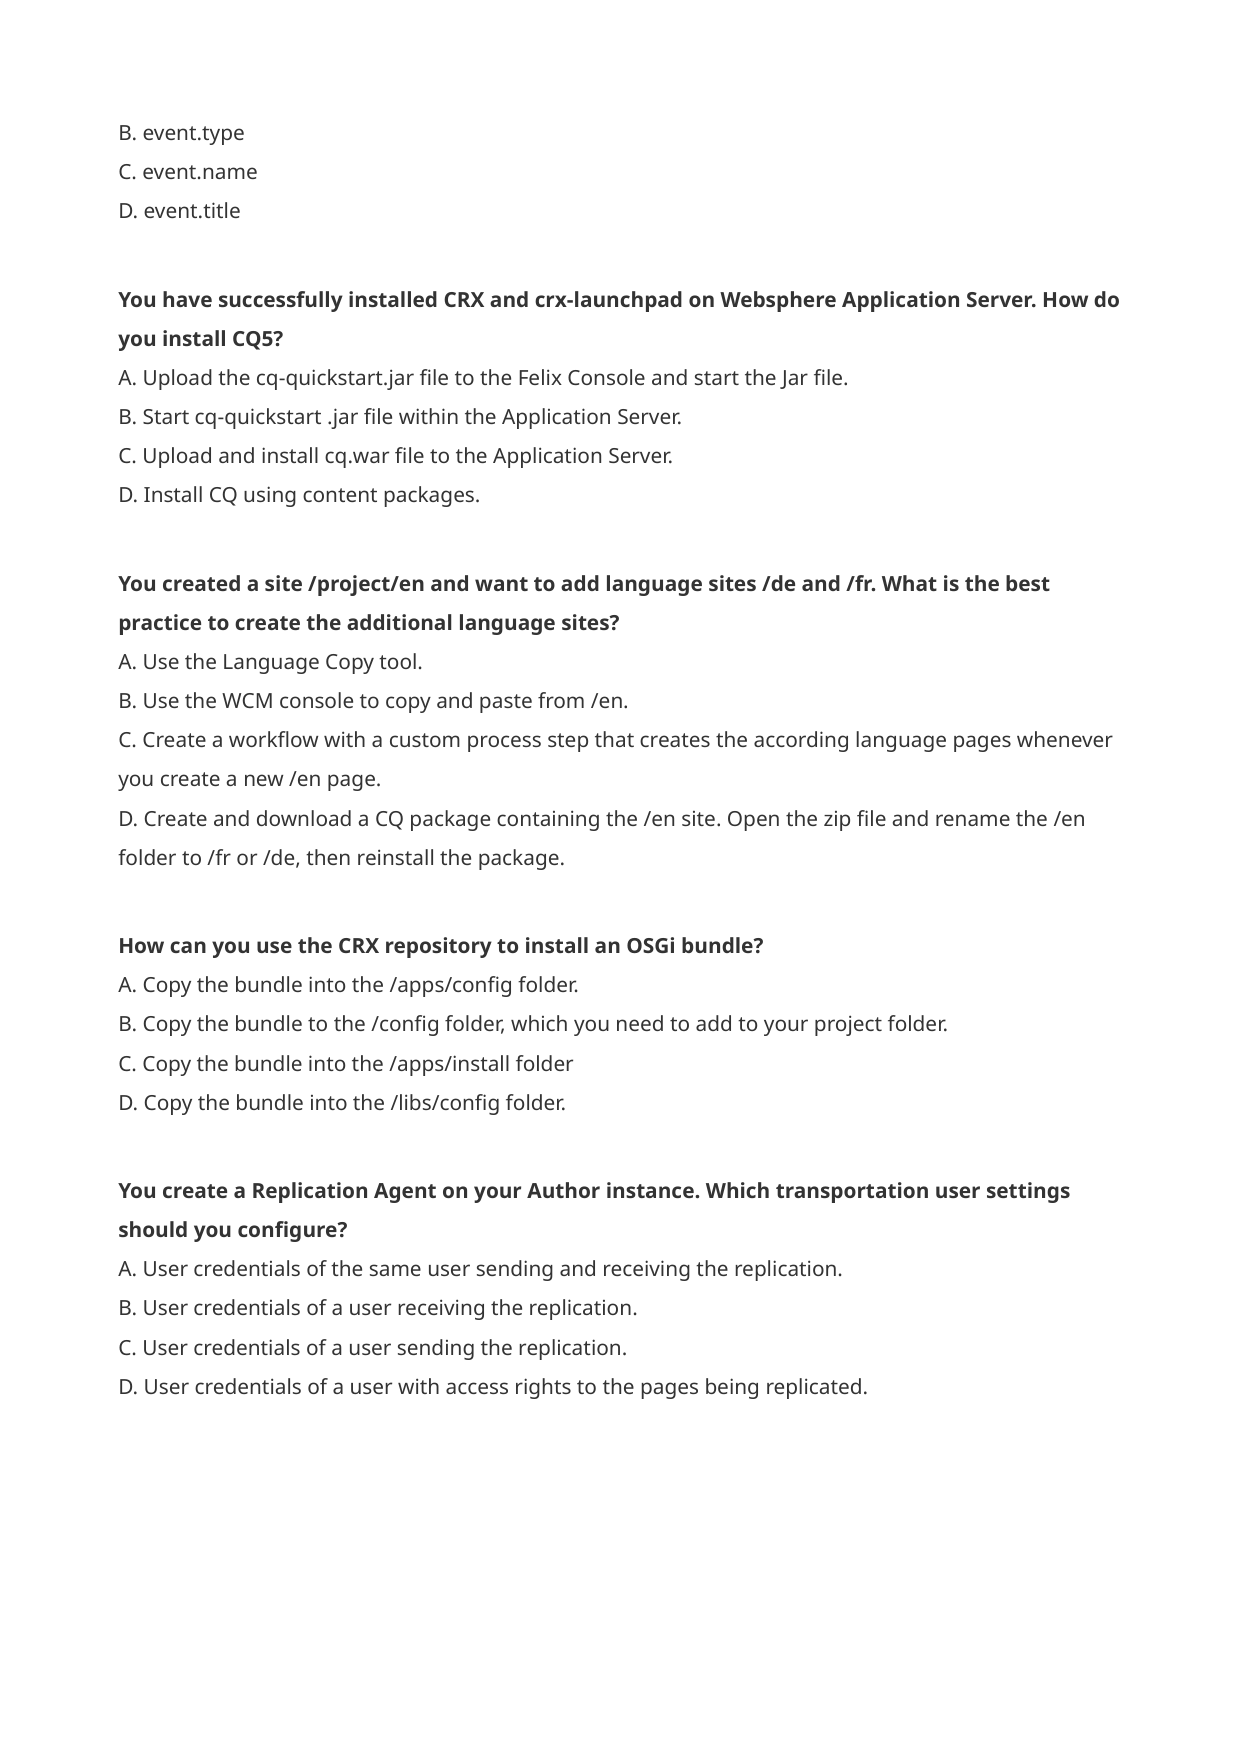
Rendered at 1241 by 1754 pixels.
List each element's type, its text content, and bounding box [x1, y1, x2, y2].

text A. User credentials of the same user sending and receiving the replication. [118, 1254, 1122, 1283]
text You create a Replication Agent on your Author instance. Which transportation user settings should you configure? [118, 1176, 1122, 1244]
text B. event.type [118, 118, 1122, 147]
text You have successfully installed CRX and crx-launchpad on Websphere Application Server. How do you install CQ5? [118, 285, 1122, 352]
text C. User credentials of a user sending the replication. [118, 1333, 1122, 1361]
text A. Copy the bundle into the /apps/config folder. [118, 970, 1122, 999]
text B. Copy the bundle to the /config folder, which you need to add to your project folder. [118, 1009, 1122, 1038]
text A. Use the Language Copy tool. [118, 647, 1122, 676]
text B. Use the WCM console to copy and paste from /en. [118, 686, 1122, 715]
text C. Copy the bundle into the /apps/install folder [118, 1049, 1122, 1077]
text You created a site /project/en and want to add language sites /de and /fr. What is the best practice to create the additional language sites? [118, 569, 1122, 636]
text C. event.name [118, 157, 1122, 186]
text A. Upload the cq-quickstart.jar file to the Felix Console and start the Jar file. [118, 363, 1122, 391]
text D. User credentials of a user with access rights to the pages being replicated. [118, 1372, 1122, 1400]
text How can you use the CRX repository to install an OSGi bundle? [118, 931, 1122, 959]
text D. Copy the bundle into the /libs/config folder. [118, 1088, 1122, 1116]
text D. Create and download a CQ package containing the /en site. Open the zip file and rename the /en folder to /fr or /de, then reinstall the package. [118, 804, 1122, 871]
text D. Install CQ using content packages. [118, 481, 1122, 509]
text B. User credentials of a user receiving the replication. [118, 1293, 1122, 1322]
text C. Create a workflow with a custom process step that creates the according language pages whenever you create a new /en page. [118, 725, 1122, 793]
text B. Start cq-quickstart .jar file within the Application Server. [118, 402, 1122, 431]
text C. Upload and install cq.war file to the Application Server. [118, 441, 1122, 470]
text D. event.title [118, 196, 1122, 225]
